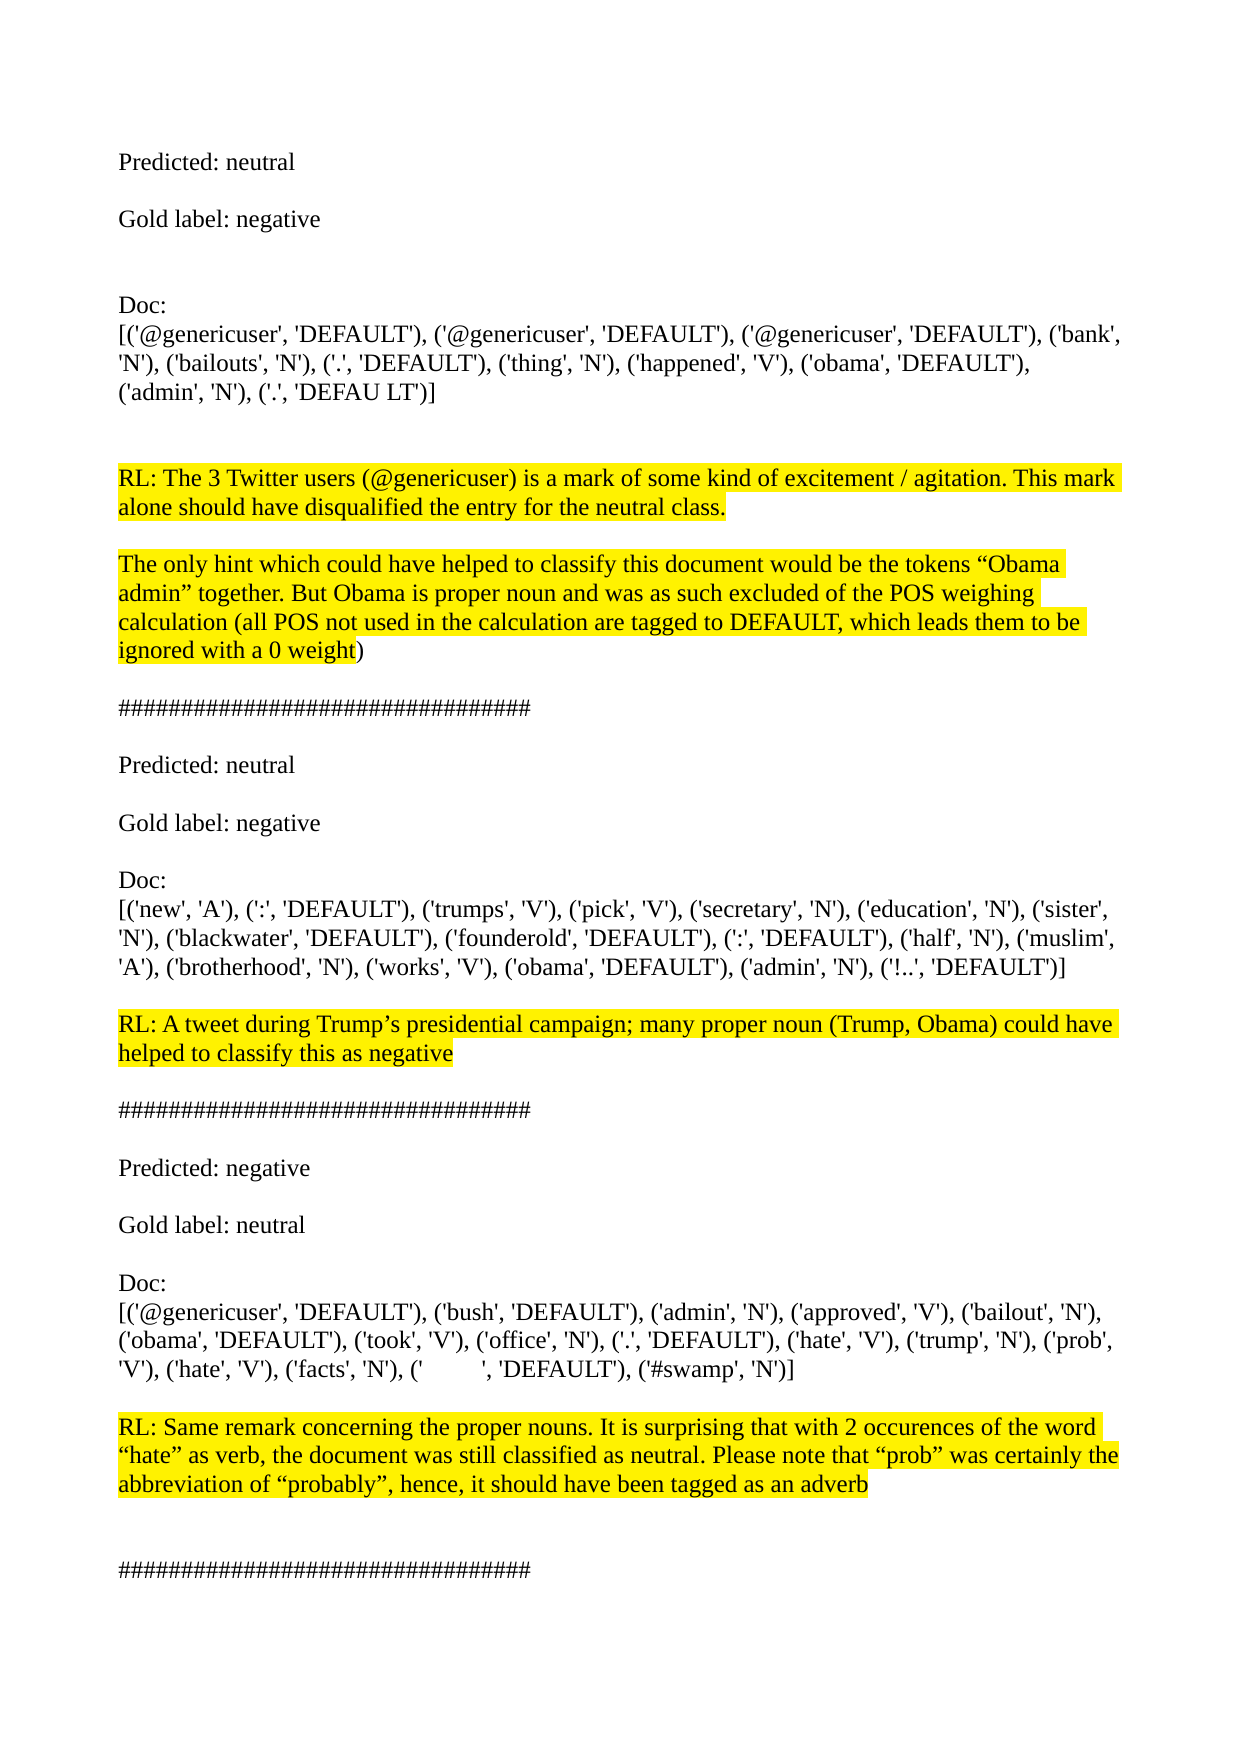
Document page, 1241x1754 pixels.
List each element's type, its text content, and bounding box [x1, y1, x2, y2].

text Predicted: negative [118, 1153, 1122, 1182]
text Doc: [118, 291, 1122, 319]
text Gold label: negative [118, 808, 1122, 837]
text Gold label: negative [118, 204, 1122, 233]
text RL: A tweet during Trump’s presidential campaign; many proper noun (Trump, Obama) could have helped to classify this as negative [118, 1009, 1122, 1067]
text Doc: [118, 866, 1122, 894]
text RL: Same remark concerning the proper nouns. It is surprising that with 2 occurences of the word “hate” as verb, the document was still classified as neutral. Please note that “prob” was certainly the abbreviation of “probably”, hence, it should have been tagged as an adverb [118, 1412, 1122, 1498]
text ################################# [118, 693, 1122, 722]
text [('@genericuser', 'DEFAULT'), ('bush', 'DEFAULT'), ('admin', 'N'), ('approved', 'V'), ('bailout', 'N'), ('obama', 'DEFAULT'), ('took', 'V'), ('office', 'N'), ('.', 'DEFAULT'), ('hate', 'V'), ('trump', 'N'), ('prob', 'V'), ('hate', 'V'), ('facts', 'N'), ('🇺🇸🐸', 'DEFAULT'), ('#swamp', 'N')] [118, 1297, 1122, 1383]
text Doc: [118, 1268, 1122, 1297]
text Predicted: neutral [118, 751, 1122, 779]
text [('new', 'A'), (':', 'DEFAULT'), ('trumps', 'V'), ('pick', 'V'), ('secretary', 'N'), ('education', 'N'), ('sister', 'N'), ('blackwater', 'DEFAULT'), ('founderold', 'DEFAULT'), (':', 'DEFAULT'), ('half', 'N'), ('muslim', 'A'), ('brotherhood', 'N'), ('works', 'V'), ('obama', 'DEFAULT'), ('admin', 'N'), ('!..', 'DEFAULT')] [118, 894, 1122, 981]
text ################################# [118, 1096, 1122, 1124]
text Gold label: neutral [118, 1211, 1122, 1239]
text ################################# [118, 1556, 1122, 1584]
text Predicted: neutral [118, 147, 1122, 176]
text RL: The 3 Twitter users (@genericuser) is a mark of some kind of excitement / agitation. This mark alone should have disqualified the entry for the neutral class. [118, 463, 1122, 521]
text [('@genericuser', 'DEFAULT'), ('@genericuser', 'DEFAULT'), ('@genericuser', 'DEFAULT'), ('bank', 'N'), ('bailouts', 'N'), ('.', 'DEFAULT'), ('thing', 'N'), ('happened', 'V'), ('obama', 'DEFAULT'), ('admin', 'N'), ('.', 'DEFAU LT')] [118, 319, 1122, 406]
text The only hint which could have helped to classify this document would be the tokens “Obama admin” together. But Obama is proper noun and was as such excluded of the POS weighing calculation (all POS not used in the calculation are tagged to DEFAULT, which leads them to be ignored with a 0 weight) [118, 549, 1122, 664]
